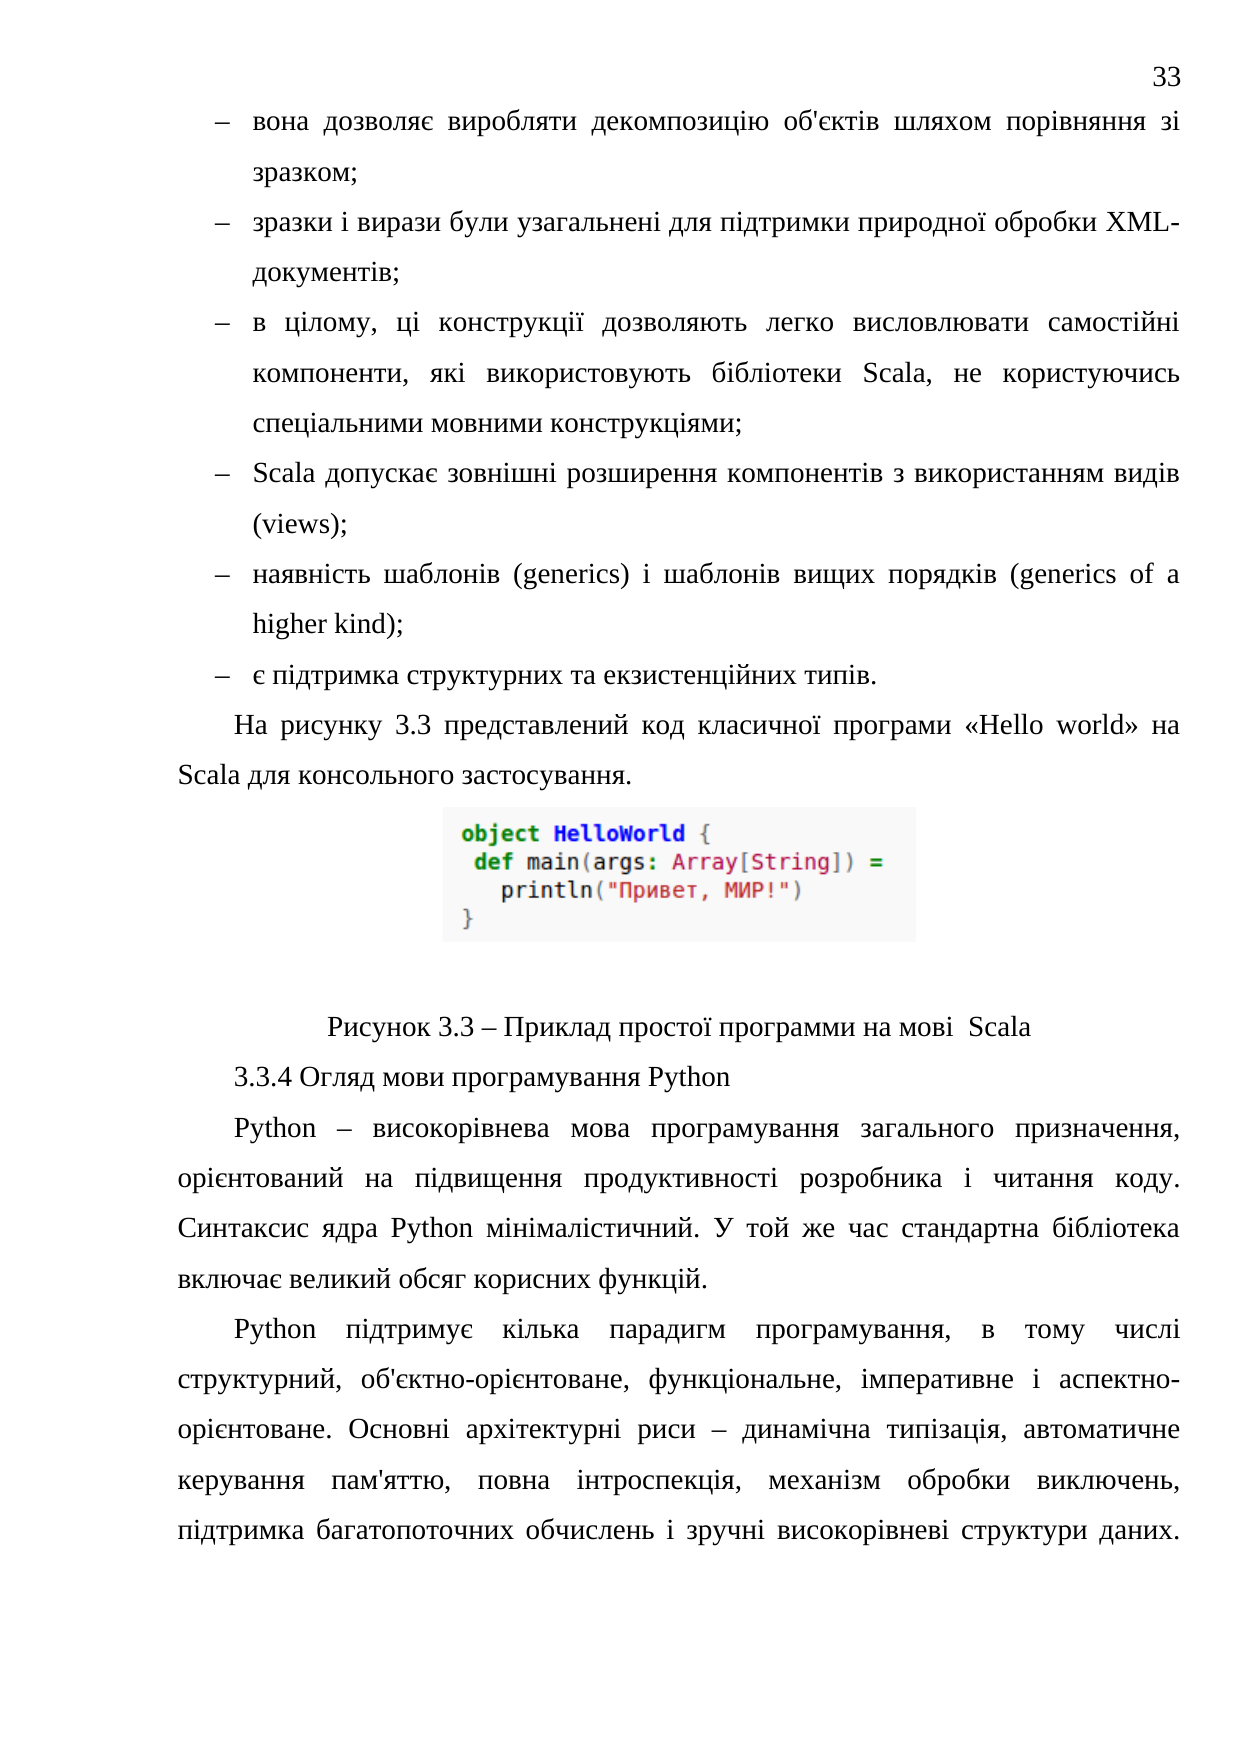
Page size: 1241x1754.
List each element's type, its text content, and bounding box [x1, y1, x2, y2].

subtitle 3.3.4 Огляд мови програмування Python [177, 1059, 1181, 1093]
picture [442, 807, 916, 942]
text Рисунок 3.3 – Приклад простої программи на мові Scala [177, 1009, 1181, 1043]
list є підтримка структурних та екзистенційних типів. [215, 657, 1181, 690]
text Python – високорівнева мова програмування загального призначення, орієнтований на підвищення продуктивності розробника і читання коду. Синтаксис ядра Python мінімалістичний. У той же час стандартна бібліотека включає великий обсяг корисних функцій. [177, 1110, 1181, 1294]
text На рисунку 3.3 представлений код класичної програми «Hello world» на Scala для консольного застосування. [177, 707, 1181, 791]
list в цілому, ці конструкції дозволяють легко висловлювати самостійні компоненти, які використовують бібліотеки Scala, не користуючись спеціальними мовними конструкціями; [215, 304, 1181, 439]
subtitle Python підтримує кілька парадигм програмування, в тому числі структурний, об'єктно-орієнтоване, функціональне, імперативне і аспектно-орієнтоване. Основні архітектурні риси – динамічна типізація, автоматичне керування пам'яттю, повна інтроспекція, механізм обробки виключень, підтримка багатопоточних обчислень і зручні високорівневі структури даних. [177, 1311, 1181, 1546]
list зразки і вирази були узагальнені для підтримки природної обробки XML-документів; [215, 204, 1181, 288]
list наявність шаблонів (generics) і шаблонів вищих порядків (generics of a higher kind); [215, 556, 1181, 640]
list вона дозволяє виробляти декомпозицію об'єктів шляхом порівняння зі зразком; [215, 103, 1181, 187]
list Scala допускає зовнішні розширення компонентів з використанням видів (views); [215, 456, 1181, 539]
